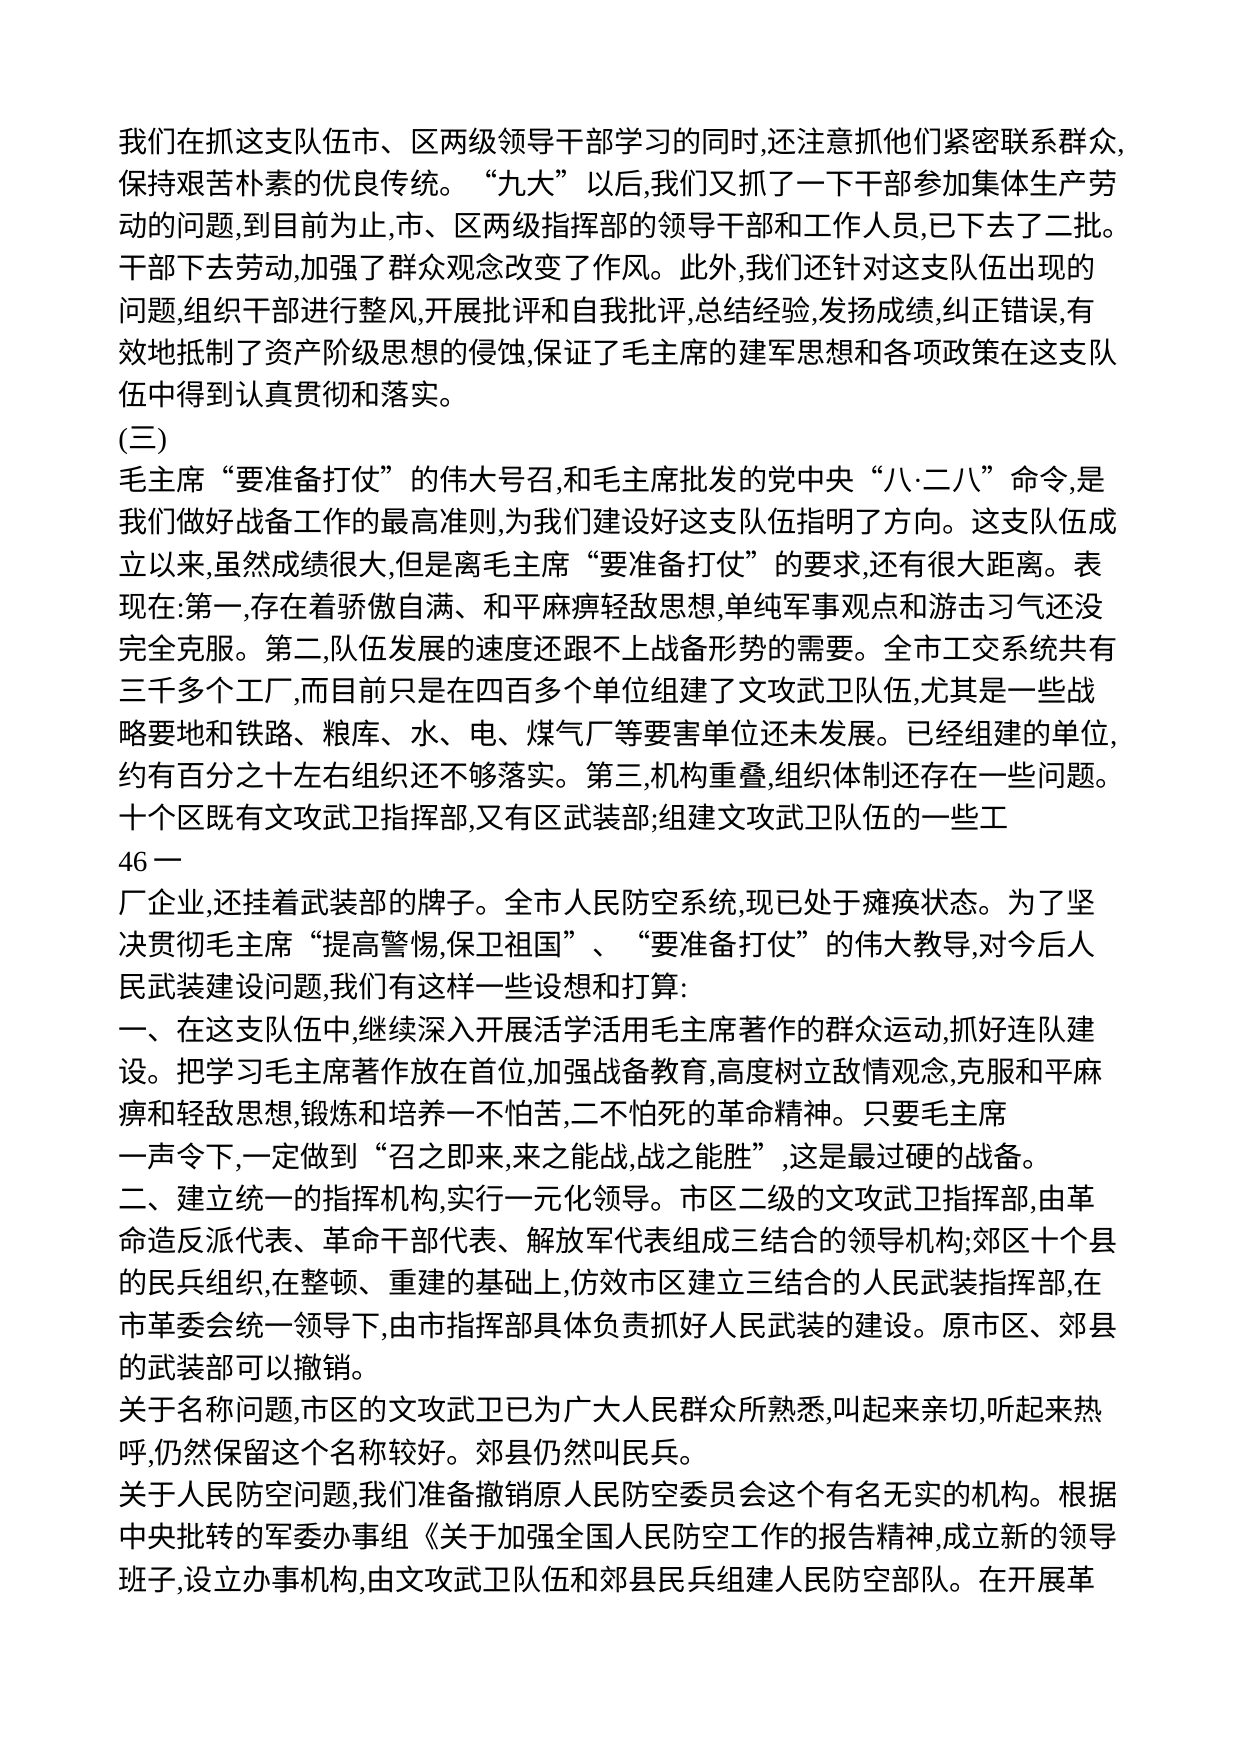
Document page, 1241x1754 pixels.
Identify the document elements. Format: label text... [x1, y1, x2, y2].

text 一、在这支队伍中,继续深入开展活学活用毛主席著作的群众运动,抓好连队建设。把学习毛主席著作放在首位,加强战备教育,高度树立敌情观念,克服和平麻痹和轻敌思想,锻炼和培养一不怕苦,二不怕死的革命精神。只要毛主席 [118, 1006, 1122, 1133]
text 二、建立统一的指挥机构,实行一元化领导。市区二级的文攻武卫指挥部,由革命造反派代表、革命干部代表、解放军代表组成三结合的领导机构;郊区十个县的民兵组织,在整顿、重建的基础上,仿效市区建立三结合的人民武装指挥部,在市革委会统一领导下,由市指挥部具体负责抓好人民武装的建设。原市区、郊县的武装部可以撤销。 [118, 1175, 1122, 1387]
text (三) [118, 414, 1122, 456]
text 46一 [118, 837, 1122, 879]
text 我们在抓这支队伍市、区两级领导干部学习的同时,还注意抓他们紧密联系群众,保持艰苦朴素的优良传统。“九大”以后,我们又抓了一下干部参加集体生产劳动的问题,到目前为止,市、区两级指挥部的领导干部和工作人员,已下去了二批。干部下去劳动,加强了群众观念改变了作风。此外,我们还针对这支队伍出现的问题,组织干部进行整风,开展批评和自我批评,总结经验,发扬成绩,纠正错误,有效地抵制了资产阶级思想的侵蚀,保证了毛主席的建军思想和各项政策在这支队伍中得到认真贯彻和落实。 [118, 118, 1122, 414]
text 一声令下,一定做到“召之即来,来之能战,战之能胜”,这是最过硬的战备。 [118, 1133, 1122, 1175]
text 厂企业,还挂着武装部的牌子。全市人民防空系统,现已处于瘫痪状态。为了坚决贯彻毛主席“提高警惕,保卫祖国”、“要准备打仗”的伟大教导,对今后人民武装建设问题,我们有这样一些设想和打算: [118, 879, 1122, 1006]
text 关于人民防空问题,我们准备撤销原人民防空委员会这个有名无实的机构。根据中央批转的军委办事组《关于加强全国人民防空工作的报告精神,成立新的领导班子,设立办事机构,由文攻武卫队伍和郊县民兵组建人民防空部队。在开展革 [118, 1471, 1122, 1598]
text 毛主席“要准备打仗”的伟大号召,和毛主席批发的党中央“八·二八”命令,是我们做好战备工作的最高准则,为我们建设好这支队伍指明了方向。这支队伍成立以来,虽然成绩很大,但是离毛主席“要准备打仗”的要求,还有很大距离。表现在:第一,存在着骄傲自满、和平麻痹轻敌思想,单纯军事观点和游击习气还没完全克服。第二,队伍发展的速度还跟不上战备形势的需要。全市工交系统共有三千多个工厂,而目前只是在四百多个单位组建了文攻武卫队伍,尤其是一些战略要地和铁路、粮库、水、电、煤气厂等要害单位还未发展。已经组建的单位,约有百分之十左右组织还不够落实。第三,机构重叠,组织体制还存在一些问题。十个区既有文攻武卫指挥部,又有区武装部;组建文攻武卫队伍的一些工 [118, 456, 1122, 837]
text 关于名称问题,市区的文攻武卫已为广大人民群众所熟悉,叫起来亲切,听起来热呼,仍然保留这个名称较好。郊县仍然叫民兵。 [118, 1387, 1122, 1471]
